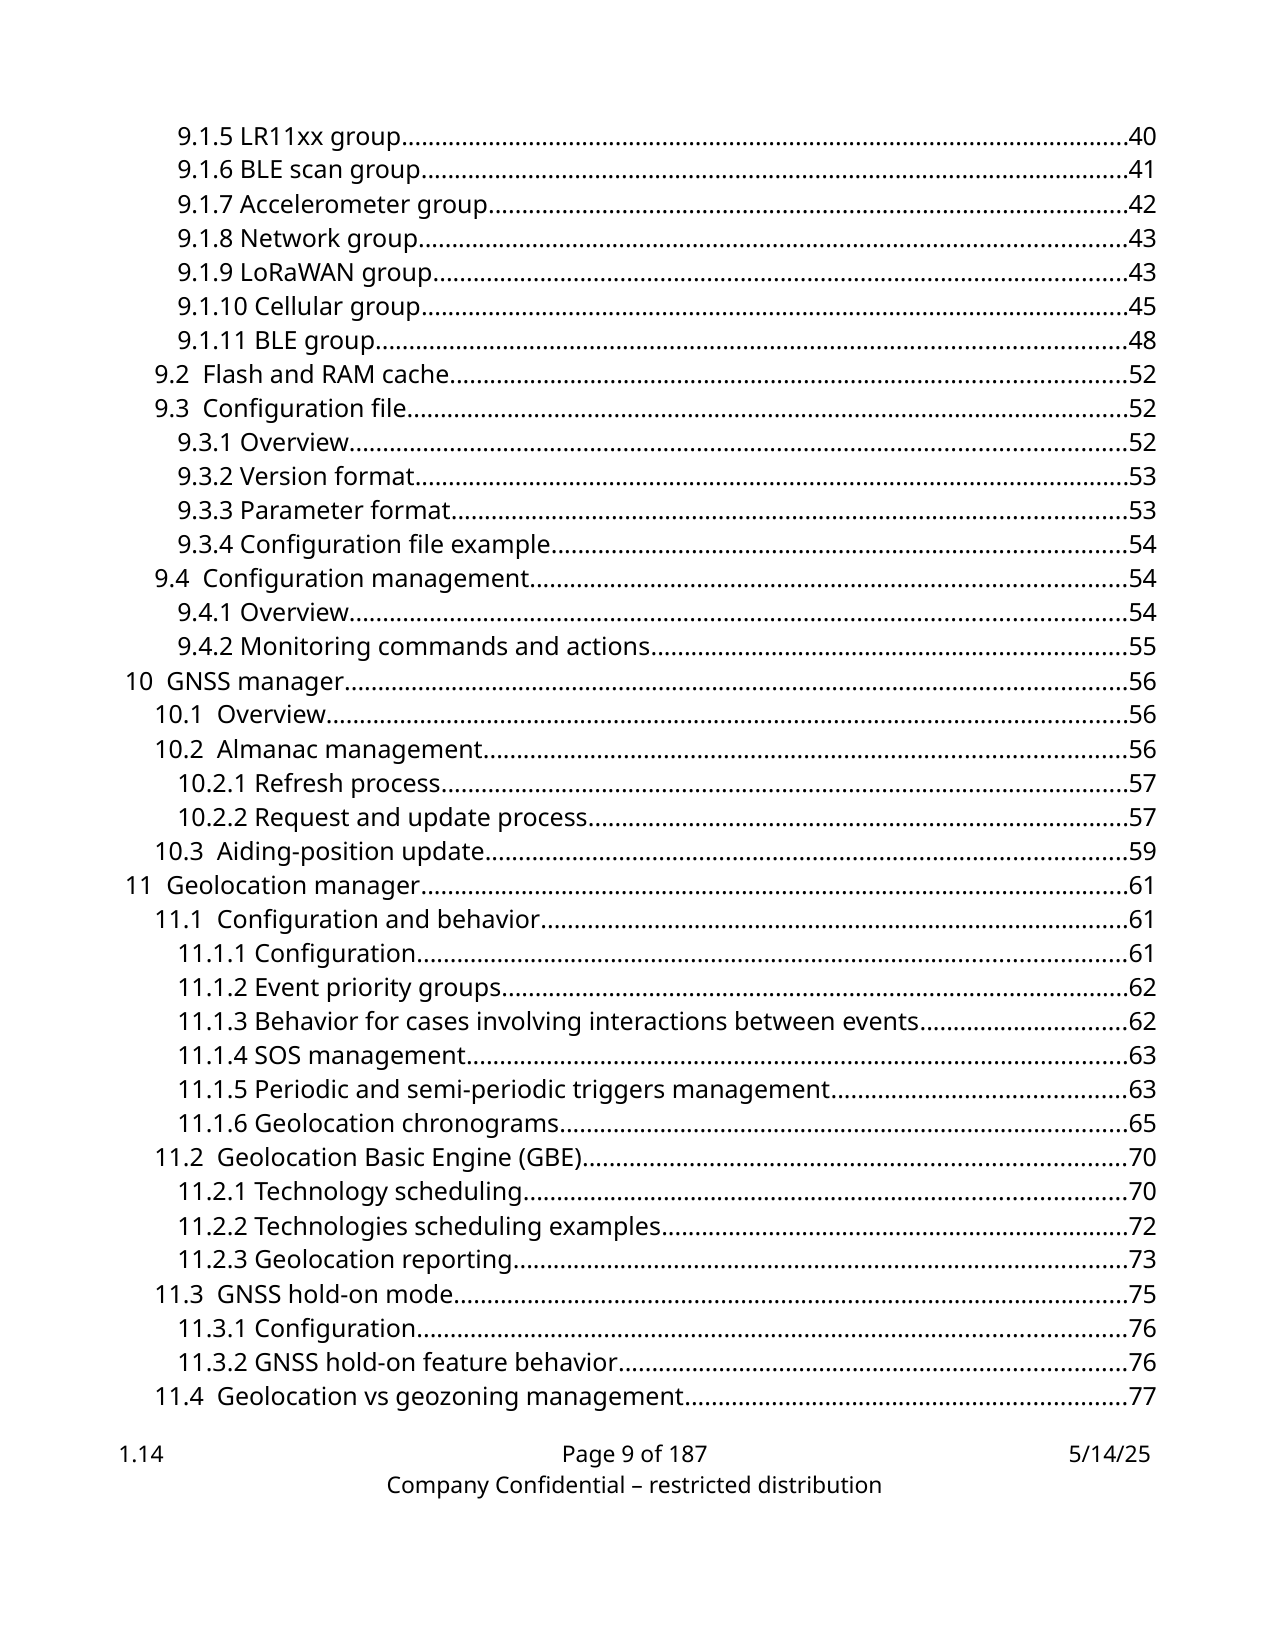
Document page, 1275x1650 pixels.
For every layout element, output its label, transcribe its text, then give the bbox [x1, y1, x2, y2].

text 11 Geolocation manager 61 [118, 867, 1157, 902]
text 11.1.2 Event priority groups 62 [177, 970, 1157, 1004]
text 9.1.10 Cellular group 45 [177, 288, 1157, 322]
text 11.1.1 Configuration 61 [177, 936, 1157, 970]
text 10.2.2 Request and update process 57 [177, 799, 1157, 833]
text 9.4.1 Overview 54 [177, 595, 1157, 629]
text 9.3.4 Configuration file example 54 [177, 527, 1157, 561]
text 11.2.2 Technologies scheduling examples 72 [177, 1208, 1157, 1242]
text 11.2.1 Technology scheduling 70 [177, 1174, 1157, 1208]
text 9.1.7 Accelerometer group 42 [177, 186, 1157, 220]
text 9.3 Configuration file 52 [148, 391, 1157, 425]
text 10.2 Almanac management 56 [148, 731, 1157, 765]
text 11.1.6 Geolocation chronograms 65 [177, 1106, 1157, 1140]
text 11.1.5 Periodic and semi-periodic triggers management 63 [177, 1072, 1157, 1106]
text 11.1 Configuration and behavior 61 [148, 902, 1157, 936]
text 9.2 Flash and RAM cache 52 [148, 357, 1157, 391]
text 9.4.2 Monitoring commands and actions 55 [177, 629, 1157, 663]
text 10.2.1 Refresh process 57 [177, 765, 1157, 799]
text 9.3.1 Overview 52 [177, 425, 1157, 459]
text 9.1.5 LR11xx group 40 [177, 118, 1157, 152]
text 11.1.4 SOS management 63 [177, 1038, 1157, 1072]
text 9.4 Configuration management 54 [148, 561, 1157, 595]
text 11.3.1 Configuration 76 [177, 1310, 1157, 1344]
text 9.1.6 BLE scan group 41 [177, 152, 1157, 186]
text 11.2 Geolocation Basic Engine (GBE) 70 [148, 1140, 1157, 1174]
text 11.2.3 Geolocation reporting 73 [177, 1242, 1157, 1276]
text 9.1.8 Network group 43 [177, 220, 1157, 254]
text 11.3 GNSS hold-on mode 75 [148, 1276, 1157, 1310]
text 11.3.2 GNSS hold-on feature behavior 76 [177, 1344, 1157, 1378]
text 11.1.3 Behavior for cases involving interactions between events 62 [177, 1004, 1157, 1038]
text 11.4 Geolocation vs geozoning management 77 [148, 1378, 1157, 1412]
text 10 GNSS manager 56 [118, 663, 1157, 697]
text 9.1.11 BLE group 48 [177, 322, 1157, 357]
text 9.3.3 Parameter format 53 [177, 493, 1157, 527]
text 10.3 Aiding-position update 59 [148, 833, 1157, 867]
text 9.1.9 LoRaWAN group 43 [177, 254, 1157, 288]
text 9.3.2 Version format 53 [177, 459, 1157, 493]
text 10.1 Overview 56 [148, 697, 1157, 731]
